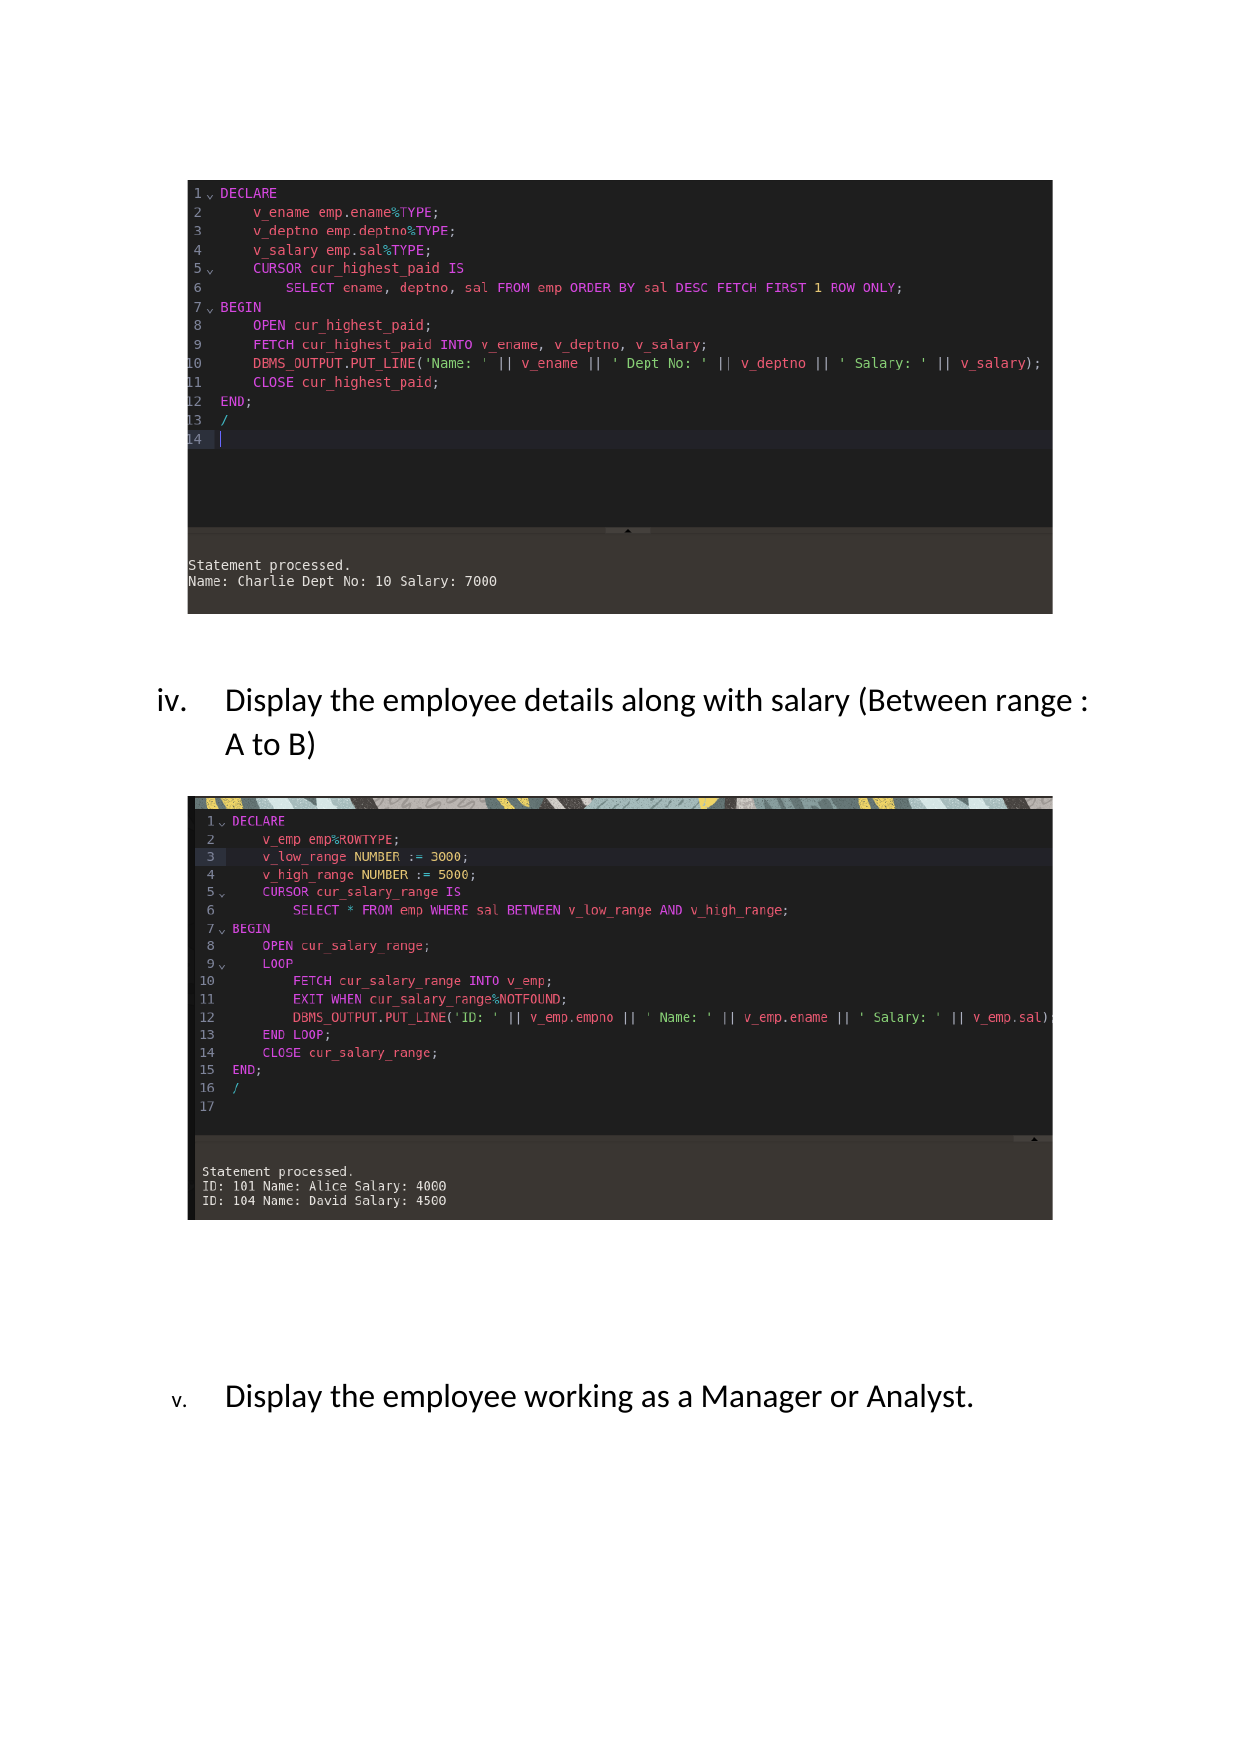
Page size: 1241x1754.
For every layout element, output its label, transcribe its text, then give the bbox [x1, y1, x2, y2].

picture [187, 796, 1053, 1220]
list Display the employee details along with salary (Between range : A to B) [187, 678, 1090, 763]
list Display the employee working as a Manager or Analyst. [187, 1375, 1090, 1415]
picture [187, 180, 1053, 614]
